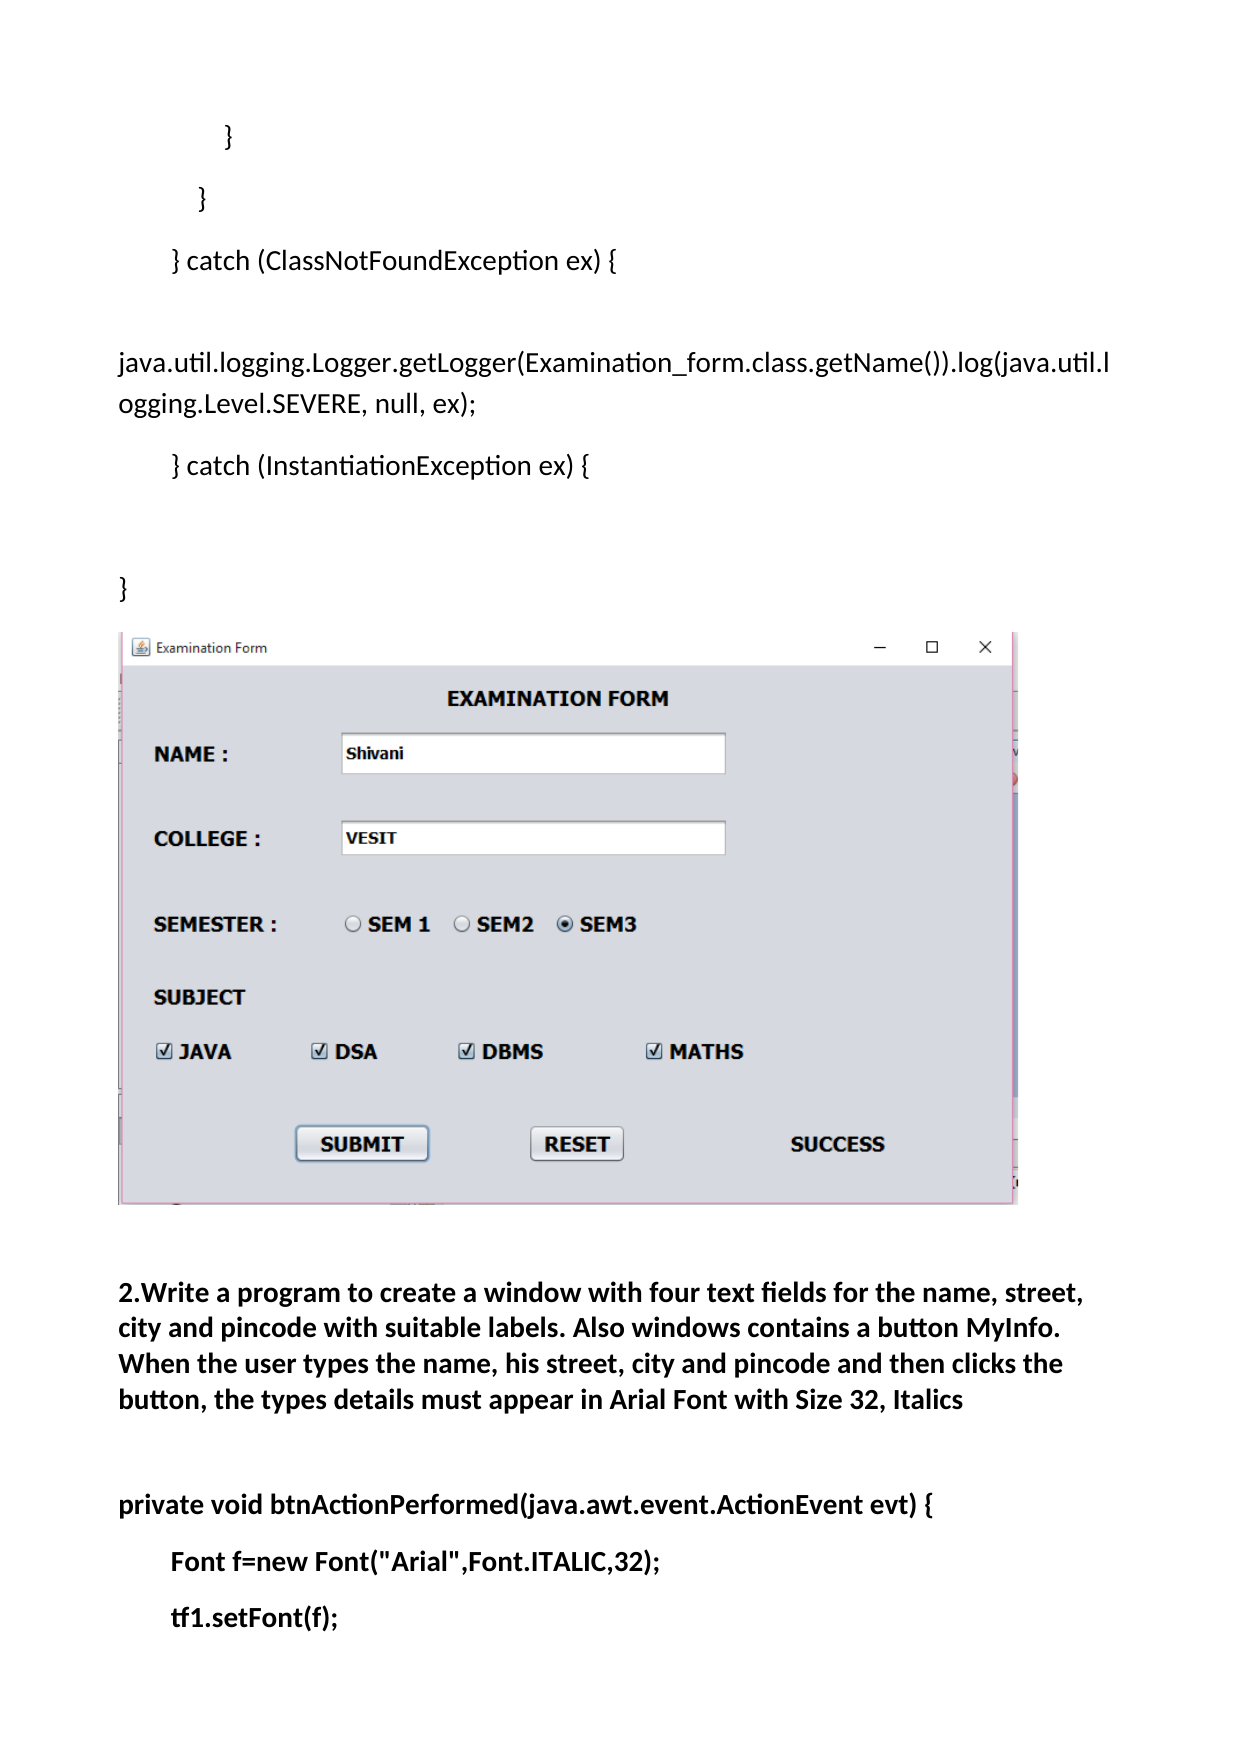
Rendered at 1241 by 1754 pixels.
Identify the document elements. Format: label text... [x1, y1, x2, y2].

text Font f=new Font("Arial",Font.ITALIC,32); [118, 1543, 1122, 1578]
text private void btnActionPerformed(java.awt.event.ActionEvent evt) { [118, 1486, 1122, 1522]
text tf1.setFont(f); [118, 1599, 1122, 1635]
text } [118, 180, 1122, 216]
text } catch (ClassNotFoundException ex) { [118, 242, 1122, 277]
text } [118, 571, 1122, 606]
text } catch (InstantiationException ex) { [118, 447, 1122, 483]
text java.util.logging.Logger.getLogger(Examination_form.class.getName()).log(java.util.logging.Level.SEVERE, null, ex); [118, 303, 1122, 421]
text 2.Write a program to create a window with four text fields for the name, street, city and pincode with suitable labels. Also windows contains a button MyInfo. When the user types the name, his street, city and pincode and then clicks the button, the types details must appear in Arial Font with Size 32, Italics [118, 1274, 1122, 1416]
text } [118, 118, 1122, 154]
